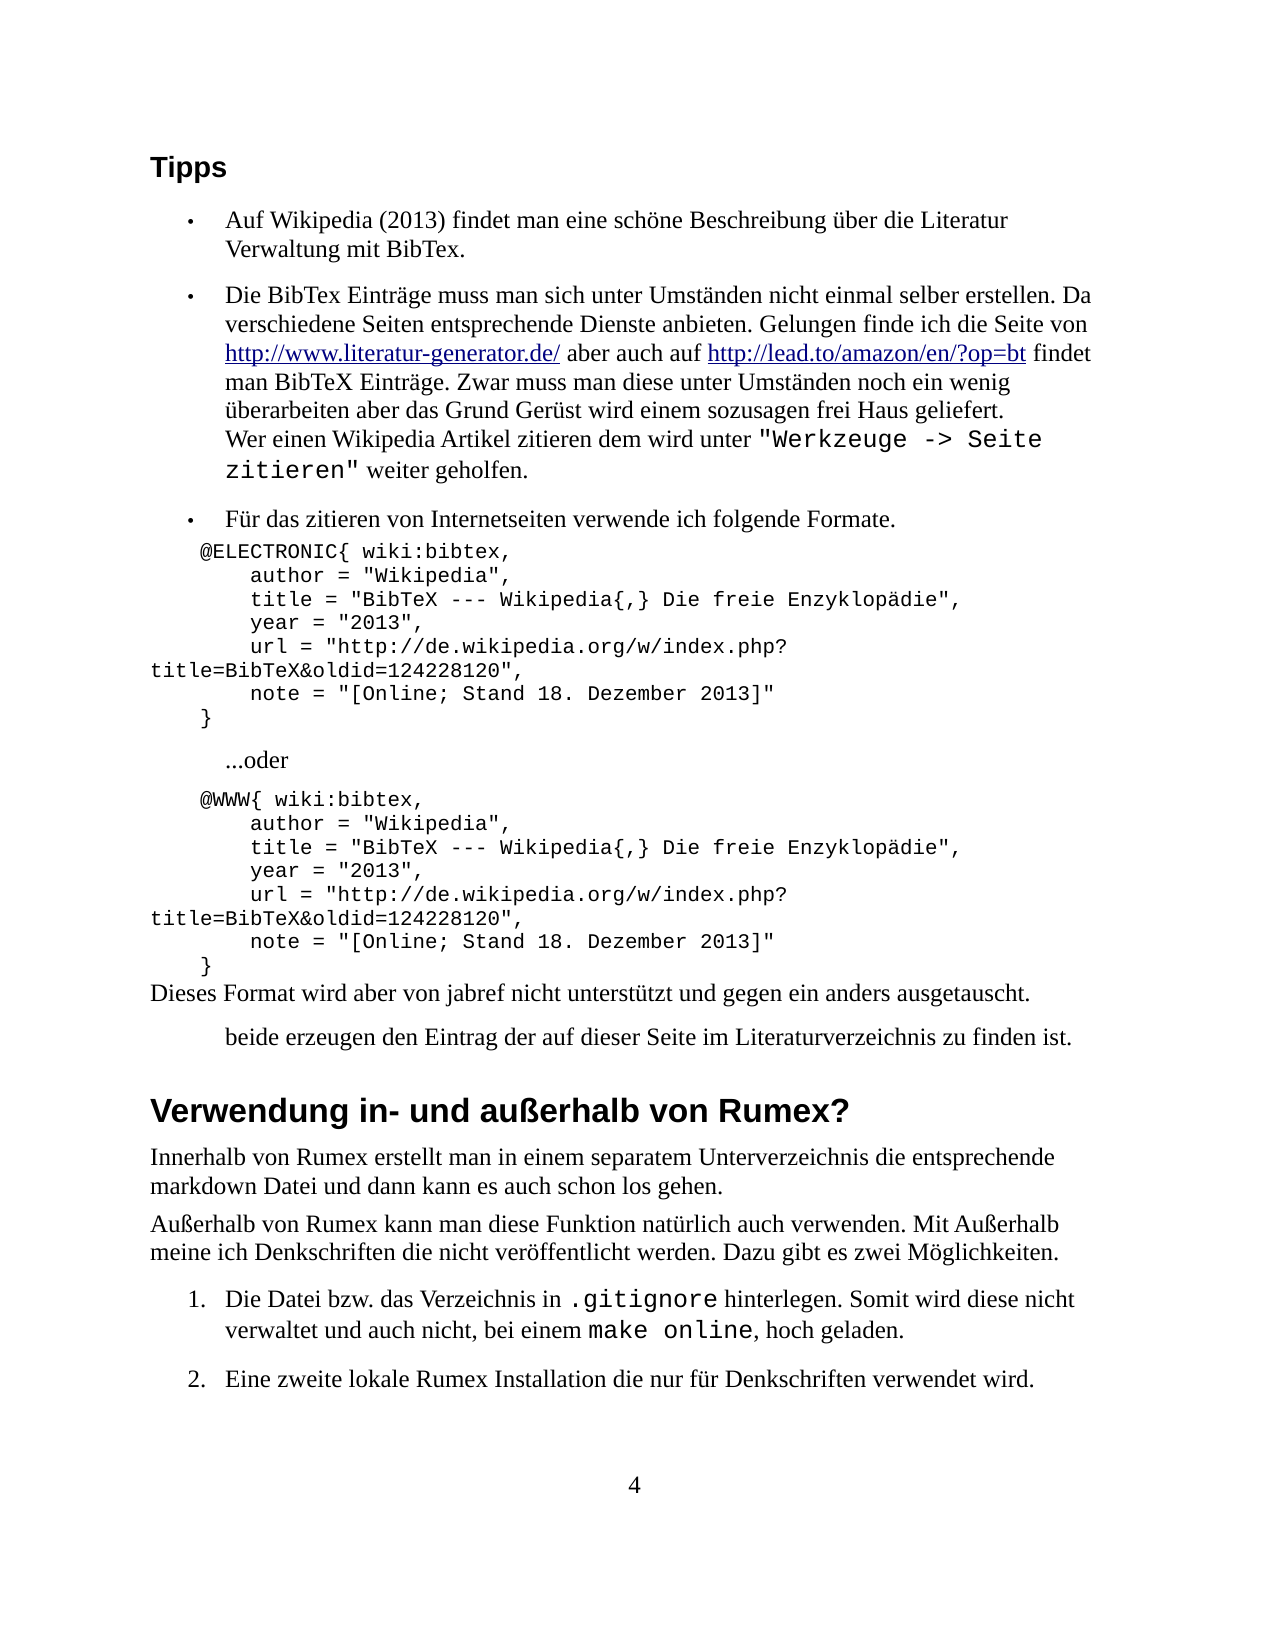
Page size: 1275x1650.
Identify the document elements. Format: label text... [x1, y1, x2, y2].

text ...oder [225, 746, 1125, 774]
text note = "[Online; Stand 18. Dezember 2013]" [150, 683, 1125, 707]
subtitle Verwendung in- und außerhalb von Rumex? [150, 1091, 1125, 1130]
text url = "http://de.wikipedia.org/w/index.php?title=BibTeX&oldid=124228120", [150, 884, 1125, 931]
text title = "BibTeX --- Wikipedia{,} Die freie Enzyklopädie", [150, 837, 1125, 860]
text @ELECTRONIC{ wiki:bibtex, [150, 541, 1125, 565]
text } [150, 707, 1125, 731]
text } [150, 955, 1125, 978]
text Dieses Format wird aber von jabref nicht unterstützt und gegen ein anders ausgetauscht. [150, 978, 1125, 1007]
text year = "2013", [150, 860, 1125, 884]
list Die BibTex Einträge muss man sich unter Umständen nicht einmal selber erstellen. Da verschiedene Seiten entsprechende Dienste anbieten. Gelungen finde ich die Seite von http://www.literatur-generator.de/ aber auch auf http://lead.to/amazon/en/?op=bt findet man BibTeX Einträge. Zwar muss man diese unter Umständen noch ein wenig überarbeiten aber das Grund Gerüst wird einem sozusagen frei Haus geliefert. Wer einen Wikipedia Artikel zitieren dem wird unter "Werkzeuge -> Seite zitieren" weiter geholfen. [187, 280, 1125, 486]
text author = "Wikipedia", [150, 813, 1125, 837]
list Für das zitieren von Internetseiten verwende ich folgende Formate. [187, 504, 1125, 532]
text year = "2013", [150, 612, 1125, 636]
subtitle Tipps [150, 150, 1125, 183]
text title = "BibTeX --- Wikipedia{,} Die freie Enzyklopädie", [150, 589, 1125, 612]
list Auf Wikipedia (2013) findet man eine schöne Beschreibung über die Literatur Verwaltung mit BibTex. [187, 205, 1125, 262]
text Außerhalb von Rumex kann man diese Funktion natürlich auch verwenden. Mit Außerhalb meine ich Denkschriften die nicht veröffentlicht werden. Dazu gibt es zwei Möglichkeiten. [150, 1209, 1125, 1266]
text Innerhalb von Rumex erstellt man in einem separatem Unterverzeichnis die entsprechende markdown Datei und dann kann es auch schon los gehen. [150, 1142, 1125, 1200]
text @WWW{ wiki:bibtex, [150, 789, 1125, 813]
text beide erzeugen den Eintrag der auf dieser Seite im Literaturverzeichnis zu finden ist. [225, 1022, 1125, 1051]
text note = "[Online; Stand 18. Dezember 2013]" [150, 931, 1125, 955]
list Die Datei bzw. das Verzeichnis in .gitignore hinterlegen. Somit wird diese nicht verwaltet und auch nicht, bei einem make online, hoch geladen. [187, 1284, 1125, 1346]
text url = "http://de.wikipedia.org/w/index.php?title=BibTeX&oldid=124228120", [150, 636, 1125, 683]
text author = "Wikipedia", [150, 565, 1125, 589]
list Eine zweite lokale Rumex Installation die nur für Denkschriften verwendet wird. [187, 1364, 1125, 1392]
